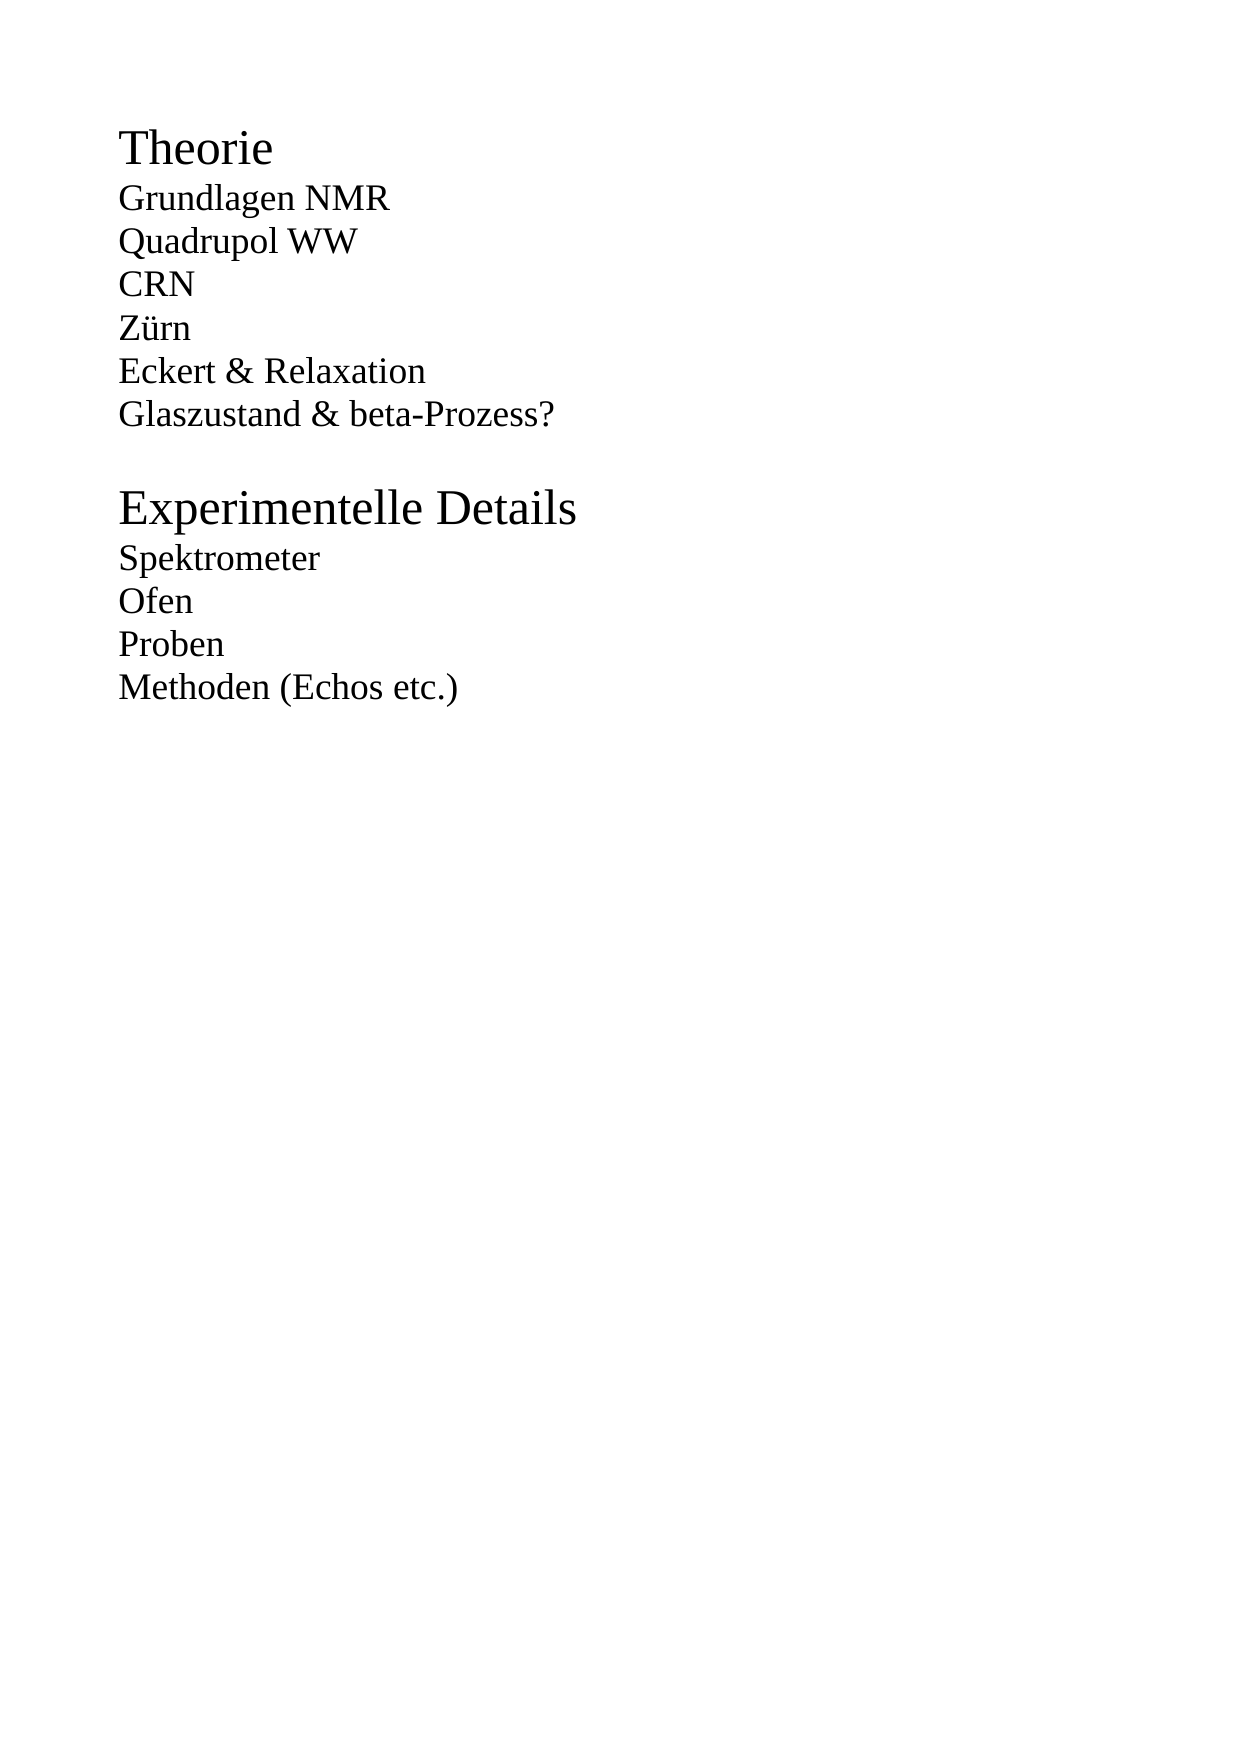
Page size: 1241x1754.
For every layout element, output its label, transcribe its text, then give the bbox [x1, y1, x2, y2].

text Experimentelle Details [118, 477, 1122, 535]
text Ofen [118, 578, 1122, 621]
text CRN [118, 262, 1122, 305]
text Quadrupol WW [118, 219, 1122, 262]
text Methoden (Echos etc.) [118, 664, 1122, 707]
text Theorie [118, 118, 1122, 176]
text Proben [118, 621, 1122, 664]
text Zürn [118, 305, 1122, 348]
text Spektrometer [118, 535, 1122, 578]
text Glaszustand & beta-Prozess? [118, 391, 1122, 434]
text Eckert & Relaxation [118, 348, 1122, 391]
text Grundlagen NMR [118, 176, 1122, 219]
